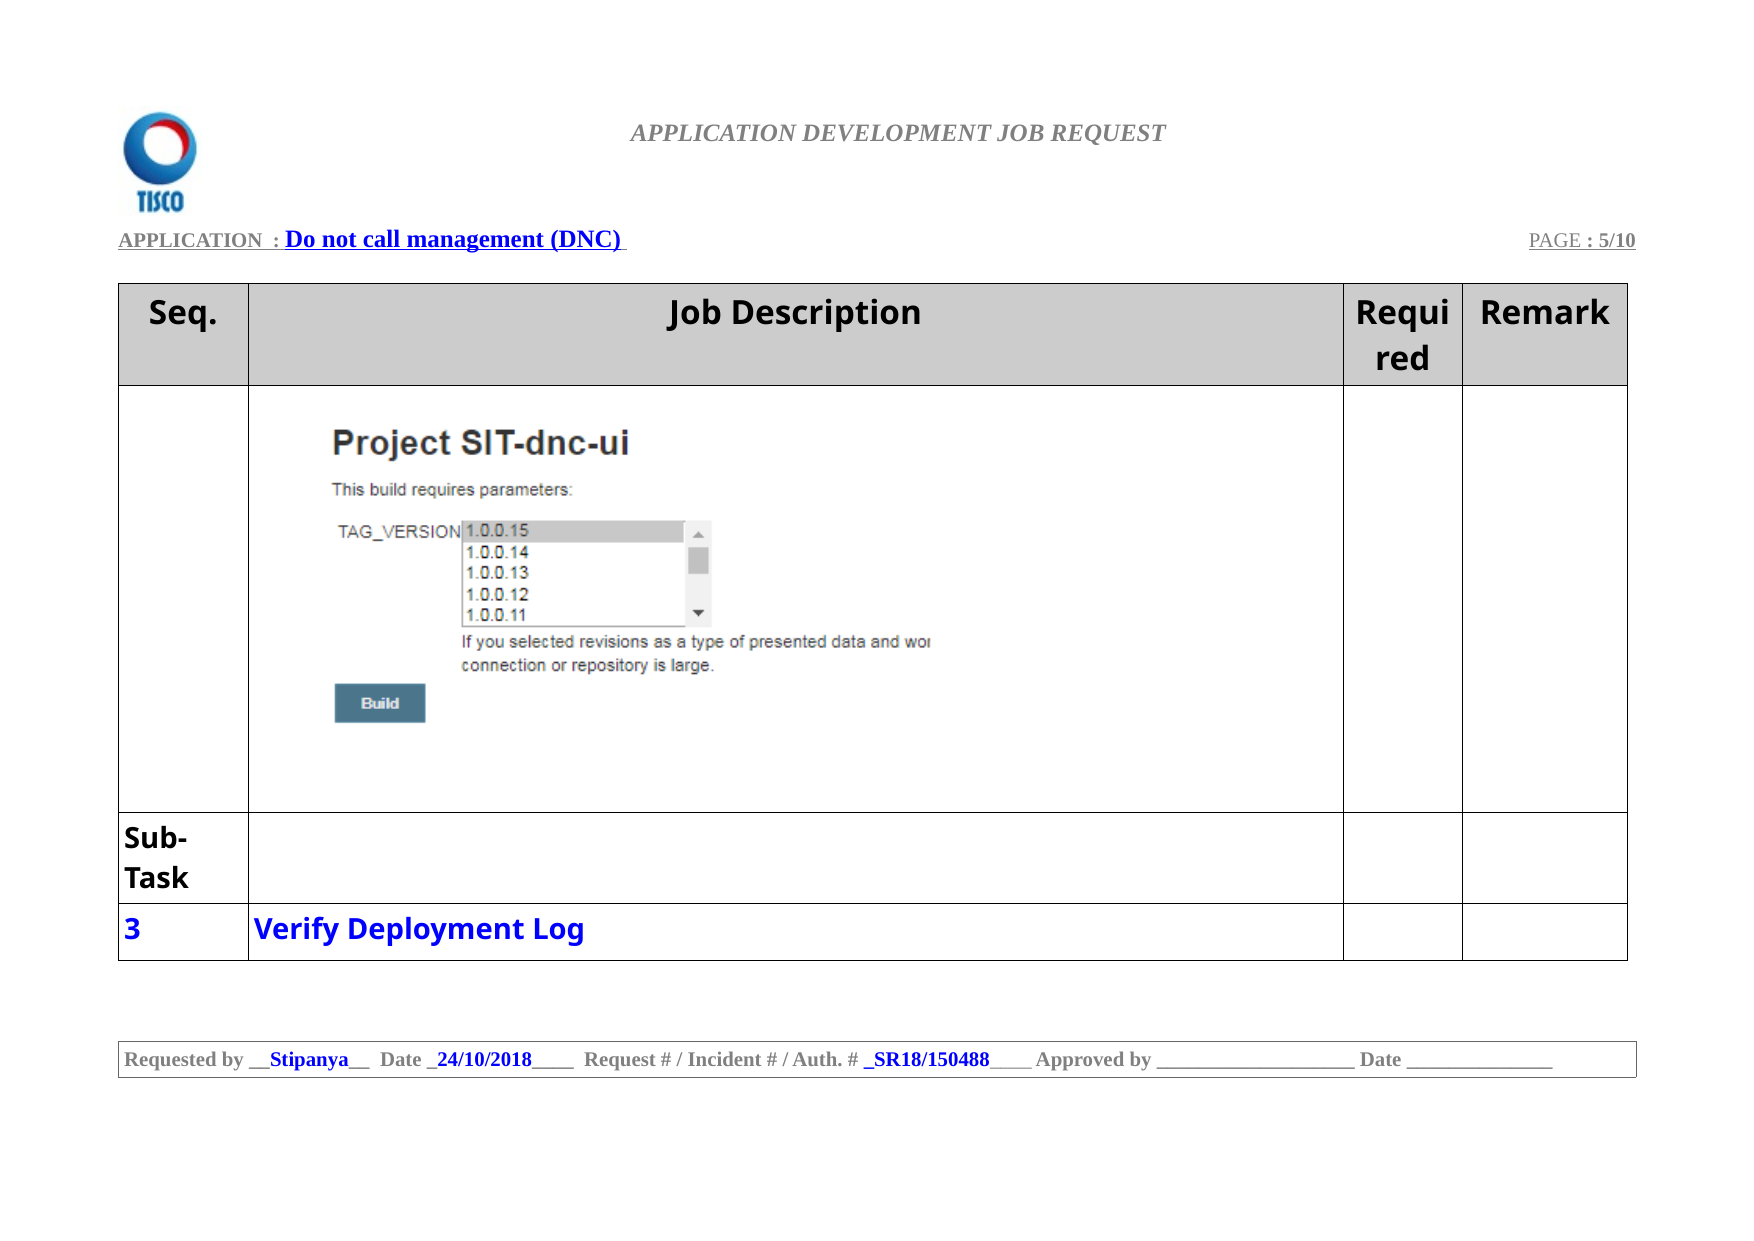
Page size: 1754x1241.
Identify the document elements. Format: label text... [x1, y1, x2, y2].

table_cell 3 [119, 904, 248, 960]
table_header Remark [1463, 284, 1627, 385]
table_cell [249, 813, 1343, 903]
table_cell [249, 386, 1343, 812]
table_cell Verify Deployment Log [249, 904, 1343, 960]
table_header Required [1344, 284, 1462, 385]
table_header Job Description [249, 284, 1343, 385]
table_cell [1463, 904, 1627, 960]
table_cell Sub-Task [119, 813, 248, 903]
picture [116, 106, 203, 216]
table_cell [1344, 813, 1462, 903]
table_cell [1344, 904, 1462, 960]
table_header Seq. [119, 284, 248, 385]
table_cell [119, 386, 248, 812]
table_cell [1344, 386, 1462, 812]
table_cell [1463, 386, 1627, 812]
picture [296, 408, 931, 767]
table_cell [1463, 813, 1627, 903]
